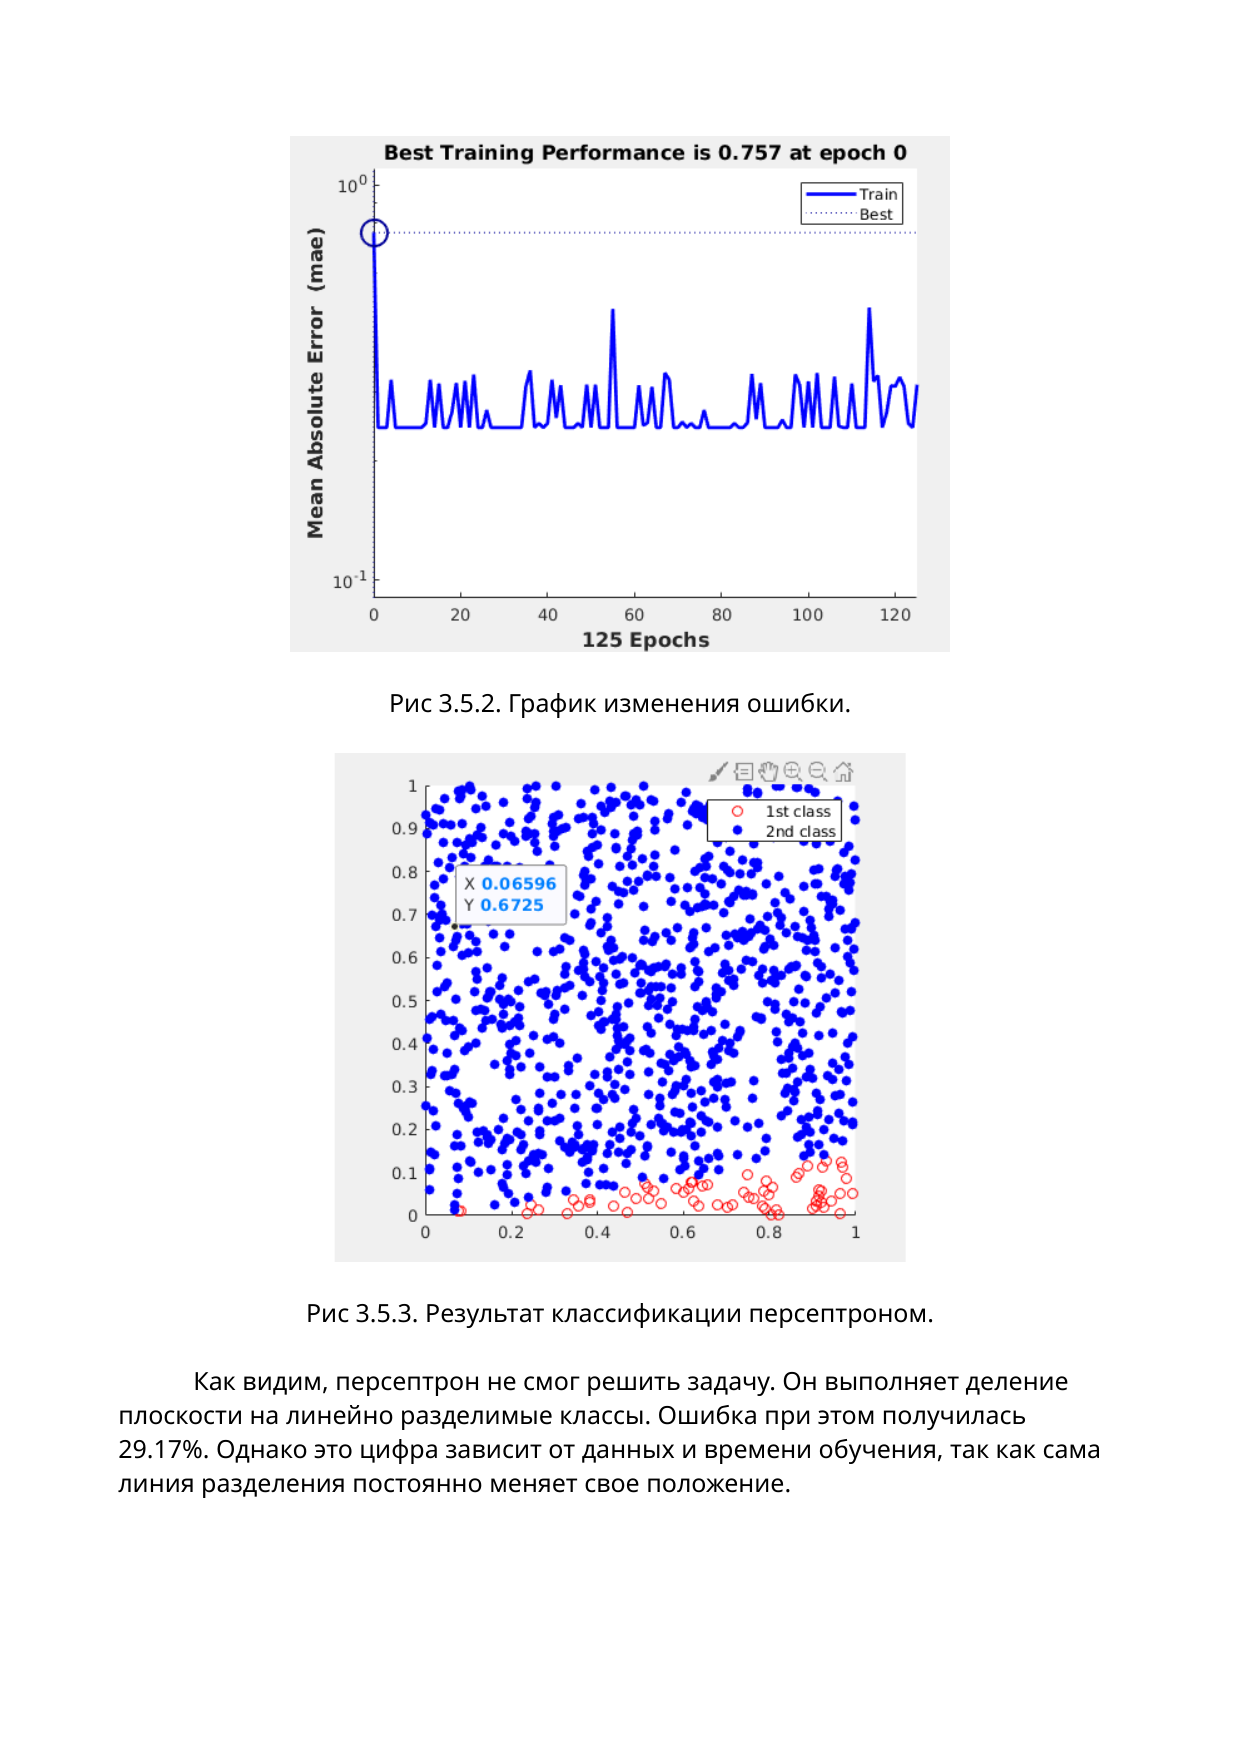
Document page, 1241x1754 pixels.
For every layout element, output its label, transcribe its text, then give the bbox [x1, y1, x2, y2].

text Рис 3.5.2. График изменения ошибки. [118, 118, 1122, 719]
picture [334, 753, 906, 1262]
text Рис 3.5.3. Результат классификации персептроном. [118, 754, 1122, 1329]
text Как видим, персептрон не смог решить задачу. Он выполняет деление плоскости на линейно разделимые классы. Ошибка при этом получилась 29.17%. Однако это цифра зависит от данных и времени обучения, так как сама линия разделения постоянно меняет свое положение. [118, 1363, 1122, 1499]
picture [290, 136, 950, 652]
